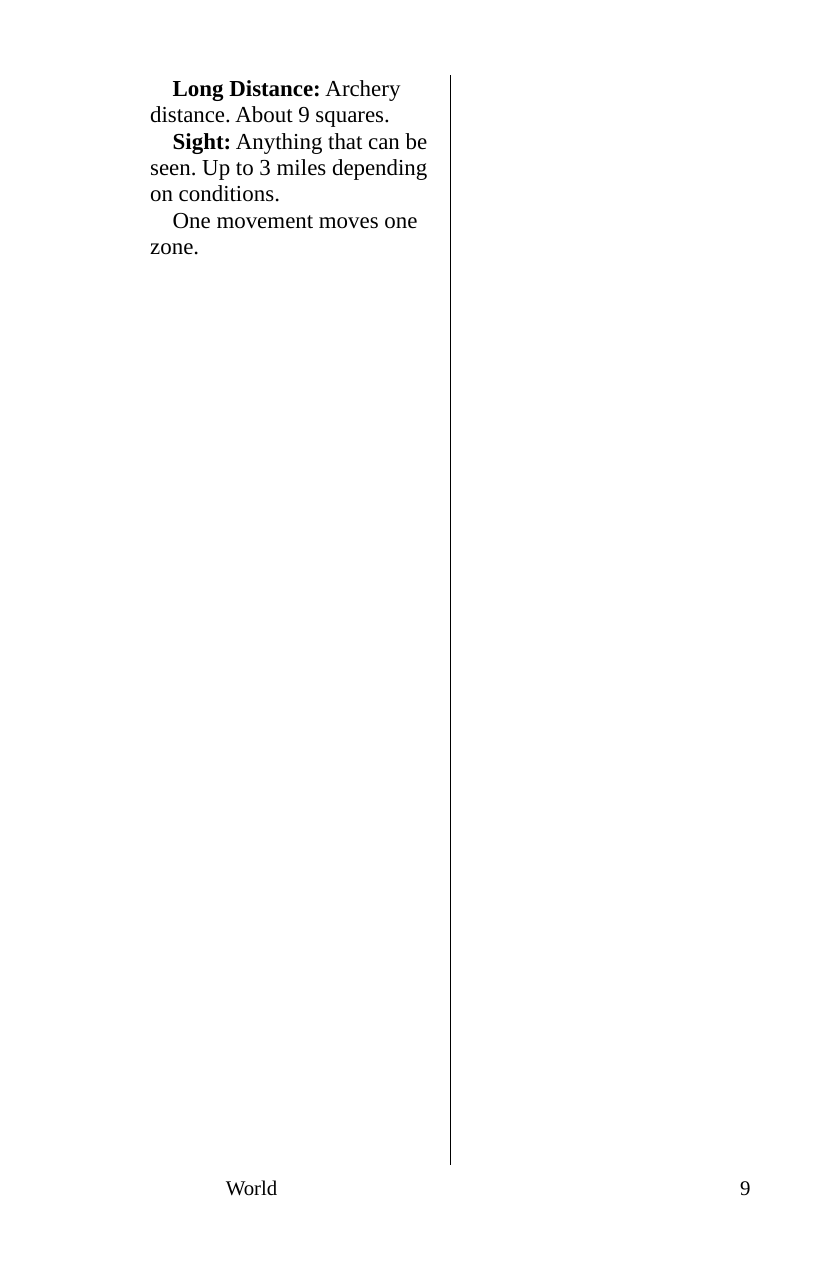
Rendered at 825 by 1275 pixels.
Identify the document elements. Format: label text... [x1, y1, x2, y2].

text Sight: Anything that can be seen. Up to 3 miles depending on conditions. [150, 128, 442, 207]
text One movement moves one zone. [150, 207, 442, 259]
text Long Distance: Archery distance. About 9 squares. [150, 75, 442, 128]
